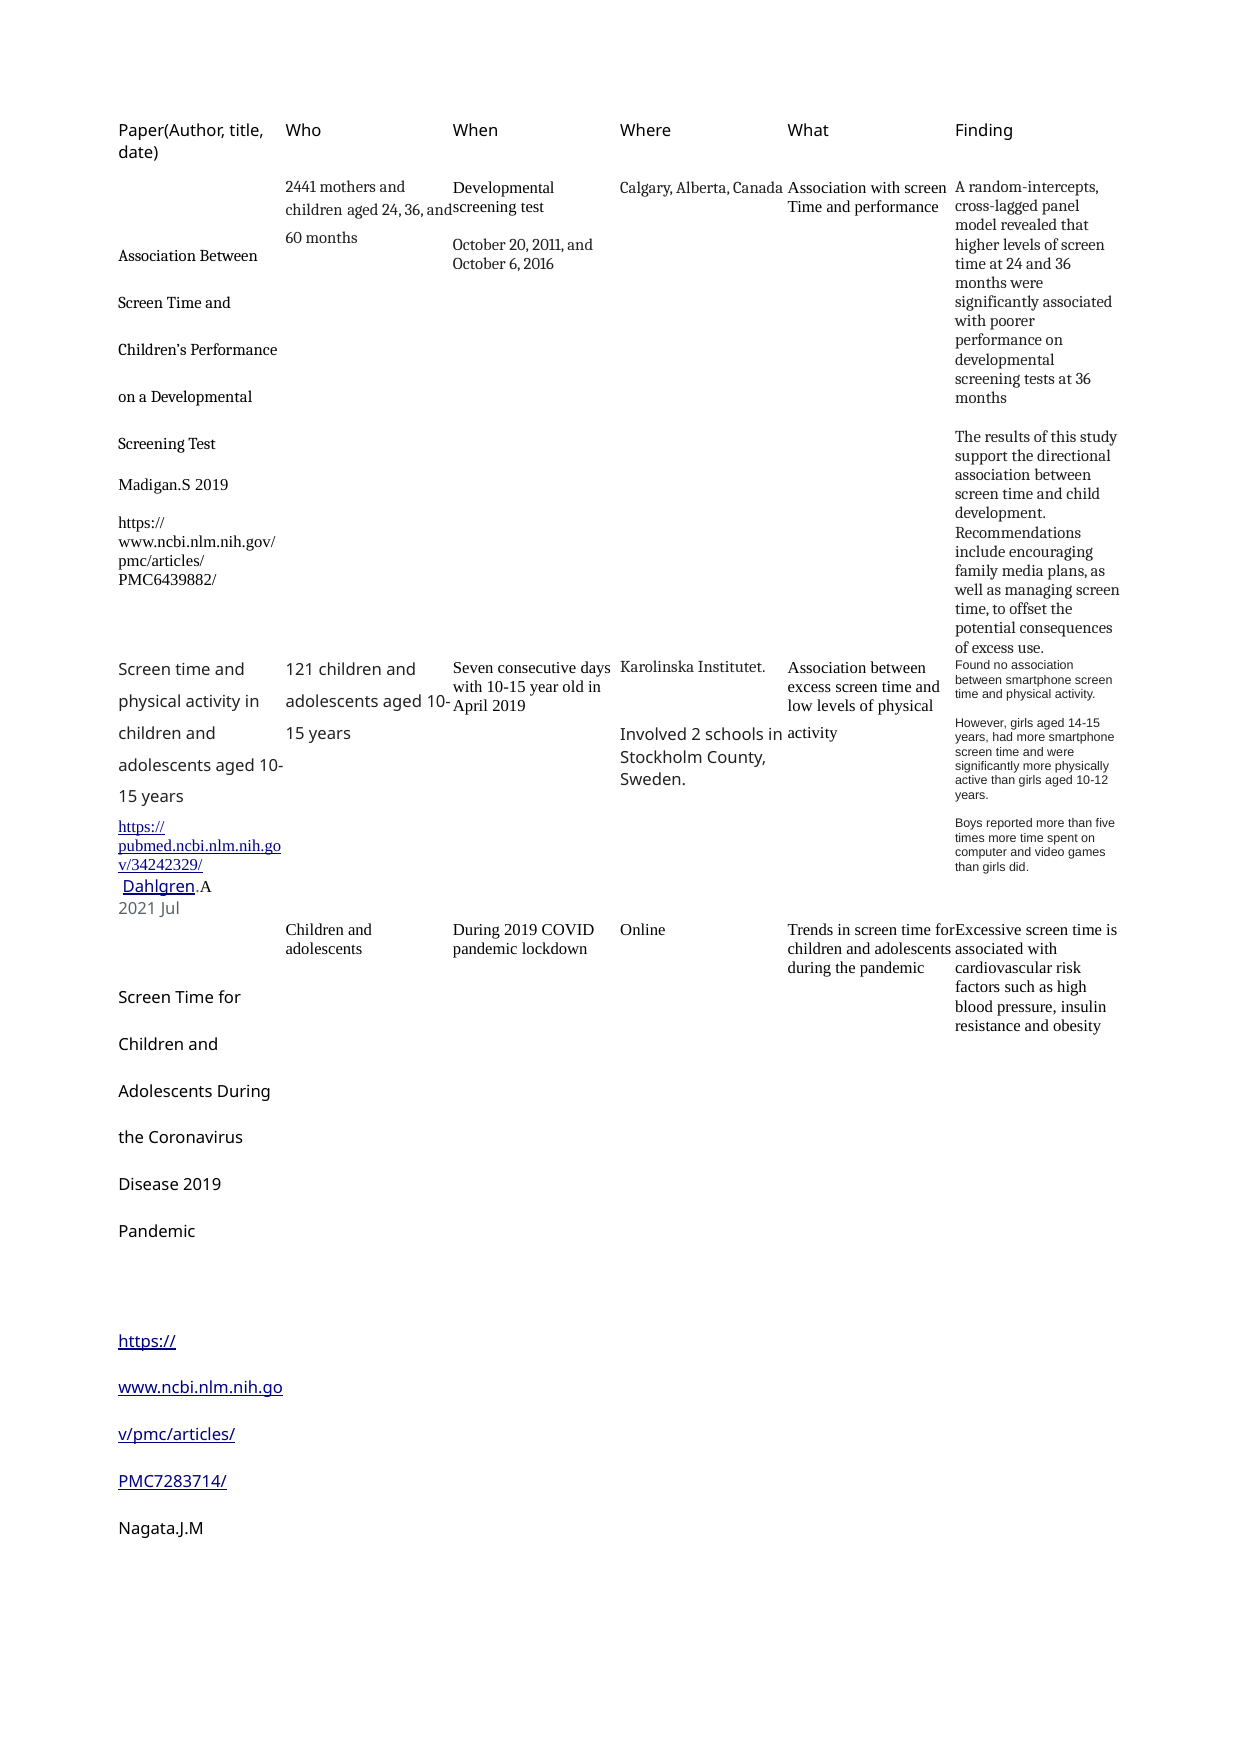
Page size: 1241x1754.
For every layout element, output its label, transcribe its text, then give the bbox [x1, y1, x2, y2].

table_cell Developmental screening test October 20, 2011, and October 6, 2016 [453, 178, 620, 658]
table_cell During 2019 COVID pandemic lockdown [453, 920, 620, 1560]
table_cell Association Between Screen Time and Children’s Performance on a Developmental Screening Test Madigan.S 2019 https://www.ncbi.nlm.nih.gov/pmc/articles/PMC6439882/ [118, 178, 285, 658]
table_cell Children and adolescents [285, 920, 453, 1560]
table_cell 2441 mothers and children aged 24, 36, and 60 months [285, 178, 453, 658]
table_cell Karolinska Institutet. Involved 2 schools in Stockholm County, Sweden. [620, 658, 787, 920]
table_header Who [285, 118, 453, 177]
table_cell Calgary, Alberta, Canada [620, 178, 787, 658]
table_header When [453, 118, 620, 177]
table_cell Association with screen Time and performance [788, 178, 955, 658]
table_cell Screen time and physical activity in children and adolescents aged 10-15 years https://pubmed.ncbi.nlm.nih.gov/34242329/ Dahlgren.A 2021 Jul [118, 658, 285, 920]
table_header Finding [955, 118, 1122, 177]
table_header Paper(Author, title, date) [118, 118, 285, 177]
table_cell Trends in screen time for children and adolescents during the pandemic [788, 920, 955, 1560]
table_cell Found no association between smartphone screen time and physical activity. However, girls aged 14-15 years, had more smartphone screen time and were significantly more physically active than girls aged 10-12 years. Boys reported more than five times more time spent on computer and video games than girls did. [955, 658, 1122, 920]
table_cell Screen Time for Children and Adolescents During the Coronavirus Disease 2019 Pandemic https://www.ncbi.nlm.nih.gov/pmc/articles/PMC7283714/Nagata.J.M [118, 920, 285, 1560]
table_header Where [620, 118, 787, 177]
table_cell A random-intercepts, cross-lagged panel model revealed that higher levels of screen time at 24 and 36 months were significantly associated with poorer performance on developmental screening tests at 36 months The results of this study support the directional association between screen time and child development. Recommendations include encouraging family media plans, as well as managing screen time, to offset the potential consequences of excess use. [955, 178, 1122, 658]
table_cell Association between excess screen time and low levels of physical activity [788, 658, 955, 920]
table_cell Online [620, 920, 787, 1560]
table_header What [788, 118, 955, 177]
table_cell Excessive screen time is associated with cardiovascular risk factors such as high blood pressure, insulin resistance and obesity [955, 920, 1122, 1560]
table_cell 121 children and adolescents aged 10-15 years [285, 658, 453, 920]
table_cell Seven consecutive days with 10-15 year old in April 2019 [453, 658, 620, 920]
